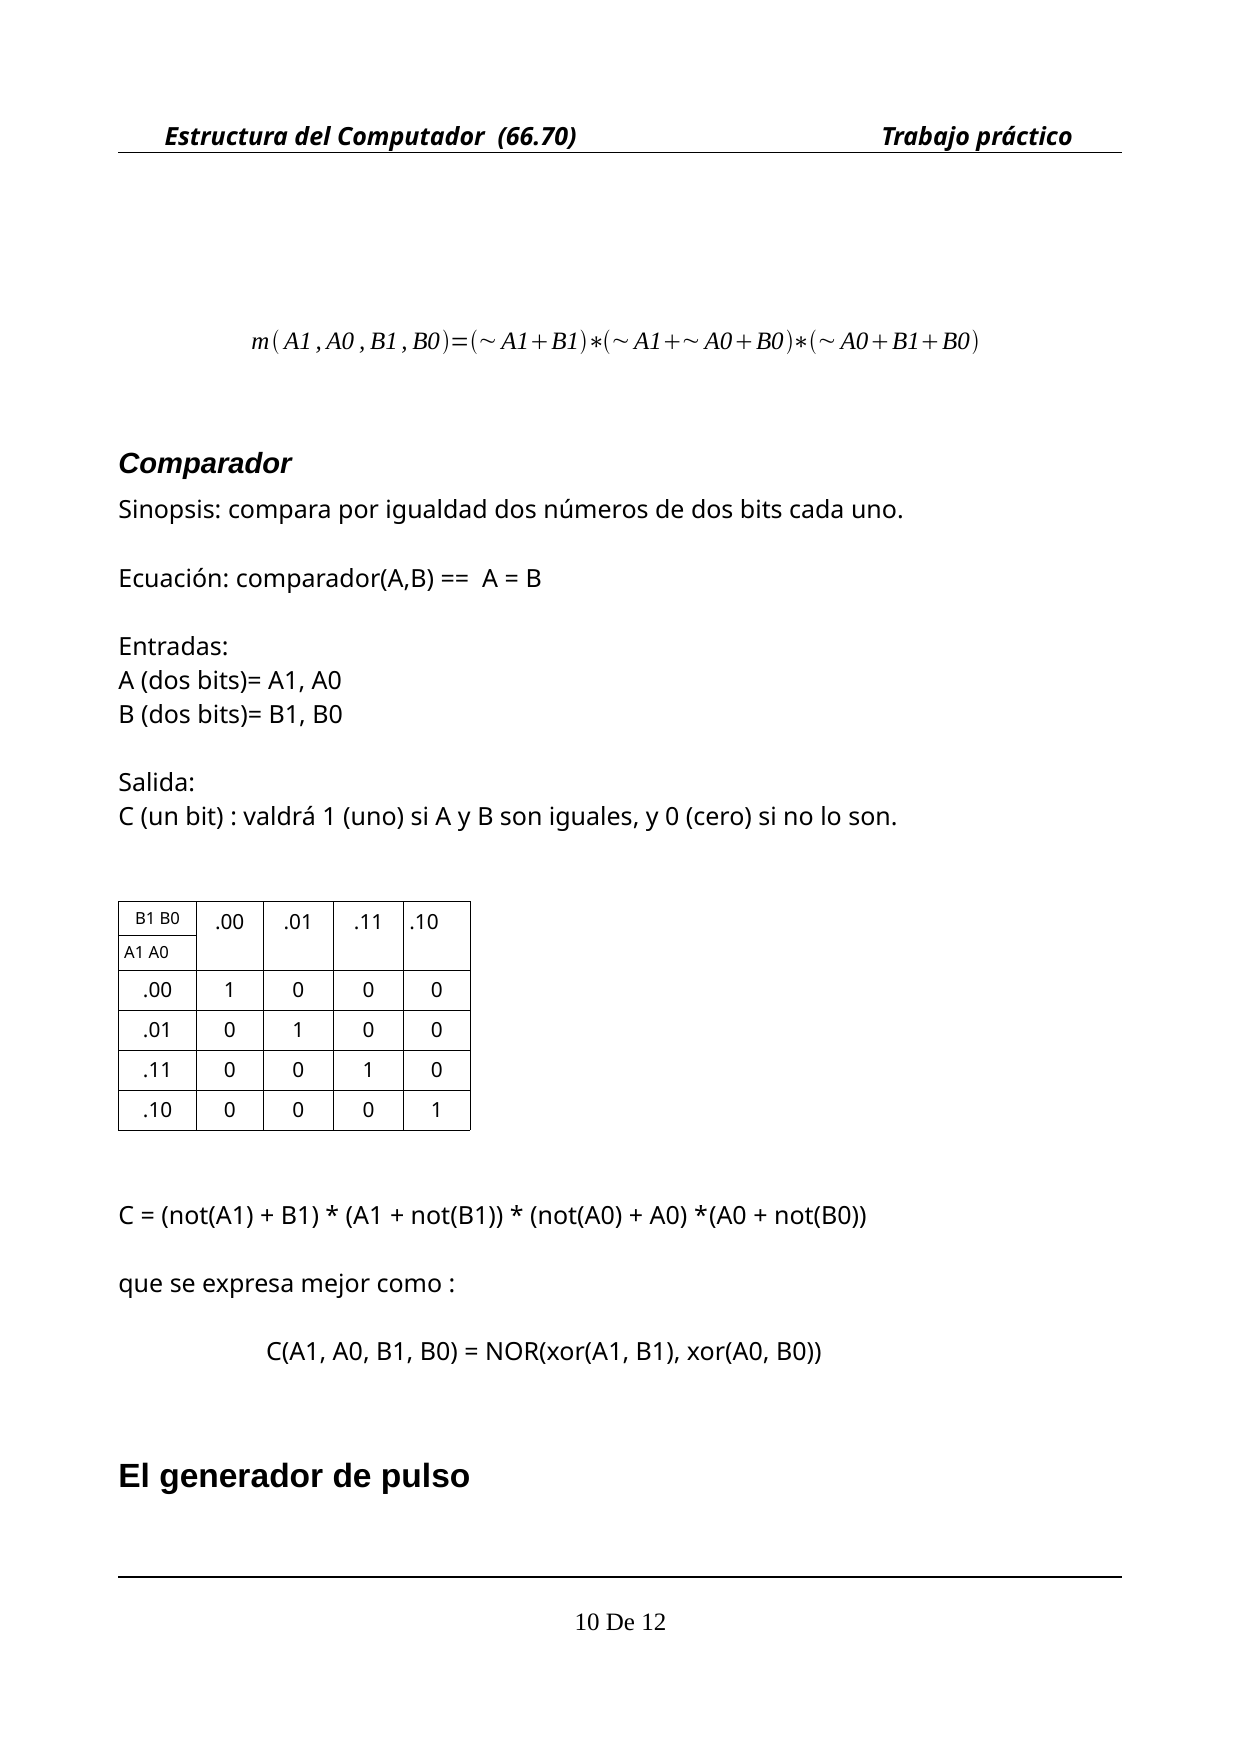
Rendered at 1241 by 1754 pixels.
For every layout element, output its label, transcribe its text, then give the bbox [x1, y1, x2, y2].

text que se expresa mejor como : [118, 1266, 1122, 1300]
table_header .01 [264, 902, 333, 969]
table_header .10 [404, 902, 470, 969]
text Entradas: [118, 628, 1122, 662]
table_cell .01 [119, 1011, 196, 1049]
table_cell .11 [119, 1051, 196, 1089]
table_cell 1 [334, 1051, 403, 1089]
table_cell 0 [197, 1011, 263, 1049]
text B (dos bits)= B1, B0 [118, 697, 1122, 731]
table_cell 0 [334, 1091, 403, 1129]
table_cell 0 [197, 1051, 263, 1089]
table_cell 0 [264, 1091, 333, 1129]
table_header .00 [197, 902, 263, 969]
subtitle Comparador [118, 446, 1122, 480]
table_cell 0 [404, 1011, 470, 1049]
table_cell 0 [264, 971, 333, 1009]
text A (dos bits)= A1, A0 [118, 662, 1122, 697]
table_header .11 [334, 902, 403, 969]
table_cell 0 [197, 1091, 263, 1129]
table_cell A1 A0 [119, 936, 196, 969]
text Salida: [118, 765, 1122, 799]
text C(A1, A0, B1, B0) = NOR(xor(A1, B1), xor(A0, B0)) [118, 1334, 1122, 1368]
table_cell 0 [264, 1051, 333, 1089]
table_cell 0 [334, 1011, 403, 1049]
table_cell .10 [119, 1091, 196, 1129]
text C (un bit) : valdrá 1 (uno) si A y B son iguales, y 0 (cero) si no lo son. [118, 799, 1122, 833]
text C = (not(A1) + B1) * (A1 + not(B1)) * (not(A0) + A0) * (A0 + not(B0)) [118, 1198, 1122, 1232]
text Sinopsis: compara por igualdad dos números de dos bits cada uno. [118, 492, 1122, 526]
text Ecuación: comparador(A,B) == A = B [118, 560, 1122, 594]
table_cell 1 [264, 1011, 333, 1049]
subtitle El generador de pulso [118, 1456, 1122, 1494]
table_cell 0 [404, 971, 470, 1009]
table_cell 1 [404, 1091, 470, 1129]
table_header B1 B0 [119, 902, 196, 935]
table_cell 1 [197, 971, 263, 1009]
table_cell 0 [334, 971, 403, 1009]
table_cell .00 [119, 971, 196, 1009]
table_cell 0 [404, 1051, 470, 1089]
